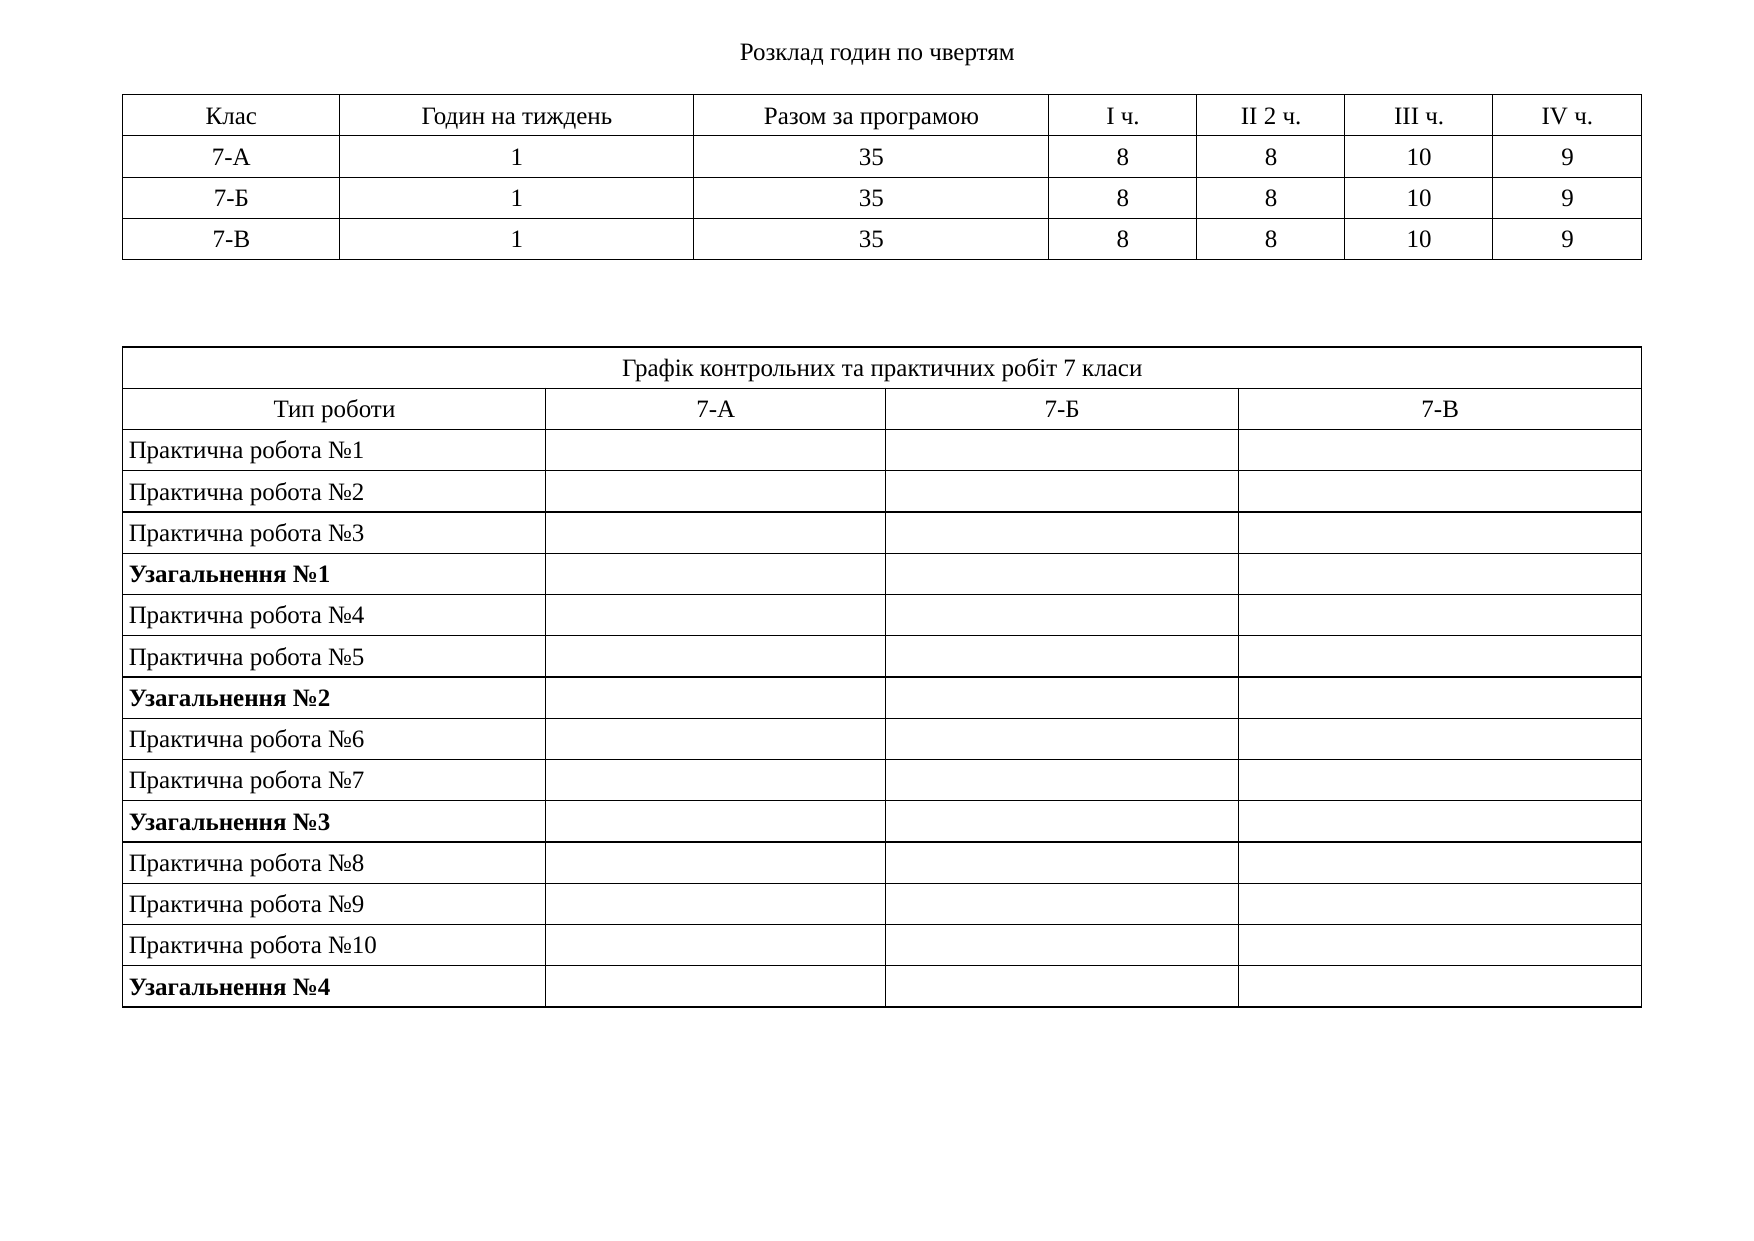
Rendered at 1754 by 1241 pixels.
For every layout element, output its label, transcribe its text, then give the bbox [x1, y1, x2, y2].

table_cell 10 [1345, 178, 1492, 218]
table_header II 2 ч. [1197, 95, 1344, 135]
table_cell [546, 843, 885, 883]
table_cell 8 [1049, 219, 1196, 259]
table_cell [886, 595, 1238, 635]
table_cell Практична робота №10 [123, 925, 545, 965]
table_cell 8 [1197, 178, 1344, 218]
table_header Клас [123, 95, 339, 135]
table_cell [886, 925, 1238, 965]
table_cell [1239, 719, 1641, 759]
table_cell [886, 843, 1238, 883]
table_cell [886, 471, 1238, 511]
table_cell [1239, 430, 1641, 470]
table_header IV ч. [1493, 95, 1641, 135]
table_cell [1239, 884, 1641, 924]
table_cell 7-Б [123, 178, 339, 218]
table_cell Практична робота №3 [123, 513, 545, 553]
table_cell Тип роботи [123, 389, 545, 429]
table_cell Практична робота №8 [123, 843, 545, 883]
table_cell Узагальнення №1 [123, 554, 545, 594]
table_cell 8 [1049, 178, 1196, 218]
table_cell 35 [694, 178, 1048, 218]
table_cell [546, 966, 885, 1006]
table_cell [546, 925, 885, 965]
table_cell [546, 719, 885, 759]
table_header Годин на тиждень [340, 95, 693, 135]
table_cell [886, 760, 1238, 800]
table_cell 35 [694, 136, 1048, 177]
table_cell 10 [1345, 219, 1492, 259]
table_cell [886, 801, 1238, 841]
table_cell 8 [1049, 136, 1196, 177]
table_cell [886, 554, 1238, 594]
table_cell 1 [340, 178, 693, 218]
table_cell [1239, 801, 1641, 841]
table_cell [1239, 925, 1641, 965]
table_cell [546, 471, 885, 511]
table_cell [886, 678, 1238, 718]
table_cell 7-В [123, 219, 339, 259]
table_cell 8 [1197, 136, 1344, 177]
table_cell 8 [1197, 219, 1344, 259]
table_cell [886, 636, 1238, 676]
table_cell Узагальнення №2 [123, 678, 545, 718]
table_cell 9 [1493, 178, 1641, 218]
table_cell [886, 719, 1238, 759]
table_header III ч. [1345, 95, 1492, 135]
table_cell Практична робота №1 [123, 430, 545, 470]
table_cell [546, 554, 885, 594]
table_cell [546, 595, 885, 635]
table_cell [546, 636, 885, 676]
table_cell [1239, 678, 1641, 718]
table_cell [546, 760, 885, 800]
table_cell [1239, 595, 1641, 635]
table_cell [546, 678, 885, 718]
table_cell 7-А [123, 136, 339, 177]
table_cell [1239, 966, 1641, 1006]
table_cell 9 [1493, 136, 1641, 177]
table_cell Практична робота №6 [123, 719, 545, 759]
table_header І ч. [1049, 95, 1196, 135]
table_cell [886, 513, 1238, 553]
table_cell [546, 513, 885, 553]
table_cell [886, 966, 1238, 1006]
table_cell 7-В [1239, 389, 1641, 429]
table_cell [1239, 554, 1641, 594]
table_cell 7-Б [886, 389, 1238, 429]
table_cell [546, 801, 885, 841]
table_cell Узагальнення №3 [123, 801, 545, 841]
table_cell Практична робота №7 [123, 760, 545, 800]
text Розклад годин по чвертям [118, 37, 1636, 65]
table_cell [886, 884, 1238, 924]
table_cell Практична робота №2 [123, 471, 545, 511]
table_cell [1239, 636, 1641, 676]
table_cell Практична робота №9 [123, 884, 545, 924]
table_cell 10 [1345, 136, 1492, 177]
table_cell 9 [1493, 219, 1641, 259]
table_cell [1239, 513, 1641, 553]
table_cell Узагальнення №4 [123, 966, 545, 1006]
table_header Графік контрольних та практичних робіт 7 класи [123, 348, 1641, 388]
table_cell [1239, 843, 1641, 883]
table_cell 35 [694, 219, 1048, 259]
table_cell [546, 884, 885, 924]
table_cell 7-А [546, 389, 885, 429]
table_cell [1239, 471, 1641, 511]
table_cell Практична робота №4 [123, 595, 545, 635]
table_cell [546, 430, 885, 470]
table_header Разом за програмою [694, 95, 1048, 135]
table_cell [1239, 760, 1641, 800]
table_cell 1 [340, 136, 693, 177]
table_cell [886, 430, 1238, 470]
table_cell Практична робота №5 [123, 636, 545, 676]
table_cell 1 [340, 219, 693, 259]
